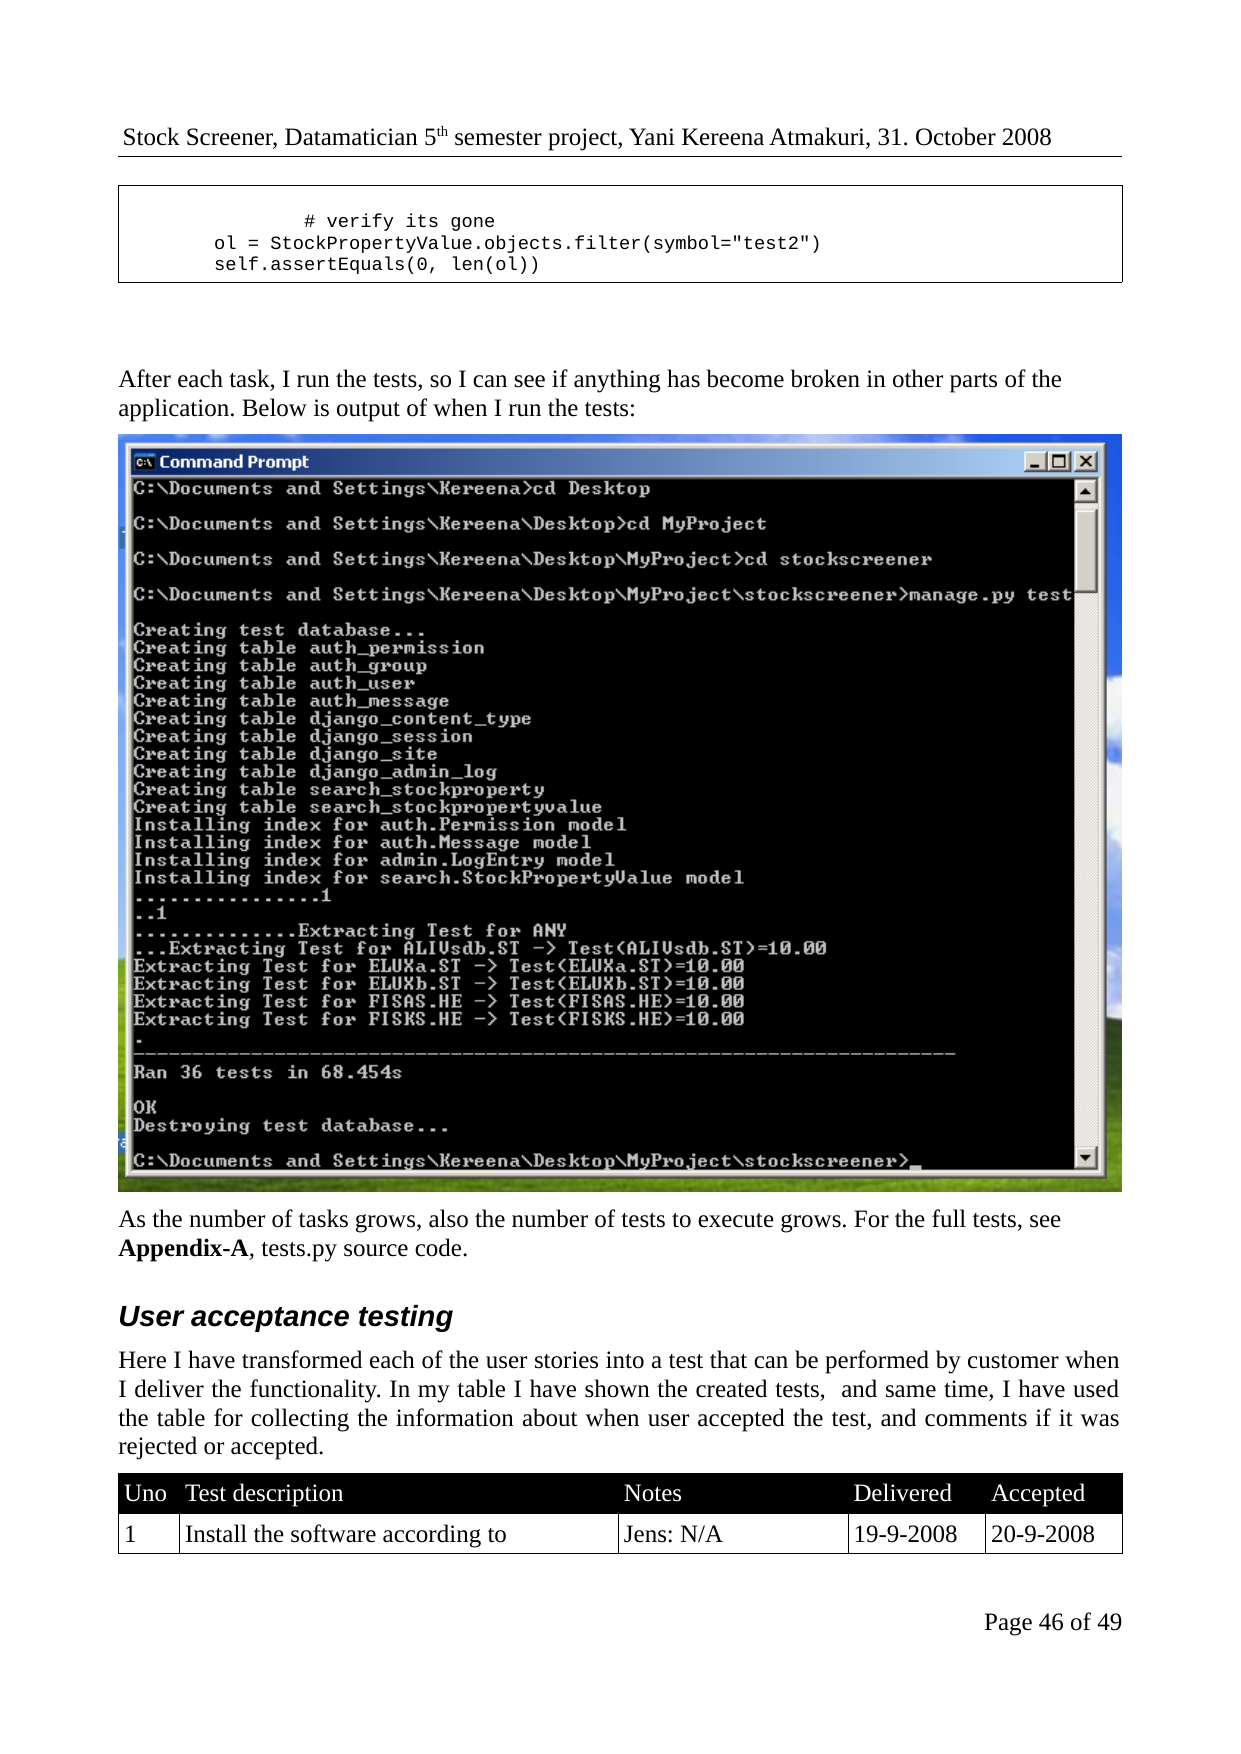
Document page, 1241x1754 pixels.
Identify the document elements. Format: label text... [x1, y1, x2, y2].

text As the number of tasks grows, also the number of tests to execute grows. For the full tests, see Appendix-A, tests.py source code. [118, 1204, 1122, 1262]
table_cell # verify its gone ol = StockPropertyValue.objects.filter(symbol="test2") self.assertEquals(0, len(ol)) [119, 186, 1122, 282]
subtitle User acceptance testing [118, 1299, 1122, 1333]
table_cell 1 [119, 1514, 179, 1553]
table_header Test description [180, 1474, 618, 1513]
table_cell Jens: N/A [619, 1514, 848, 1553]
table_cell 20-9-2008 [986, 1514, 1122, 1553]
text After each task, I run the tests, so I can see if anything has become broken in other parts of the application. Below is output of when I run the tests: [118, 364, 1122, 422]
table_cell Install the software according to [180, 1514, 618, 1553]
table_header Delivered [849, 1474, 985, 1513]
table_cell 19-9-2008 [849, 1514, 985, 1553]
table_header Uno [119, 1474, 179, 1513]
table_header Notes [619, 1474, 848, 1513]
text Here I have transformed each of the user stories into a test that can be performed by customer when I deliver the functionality. In my table I have shown the created tests, and same time, I have used the table for collecting the information about when user accepted the test, and comments if it was rejected or accepted. [118, 1345, 1122, 1460]
table_header Accepted [986, 1474, 1122, 1513]
